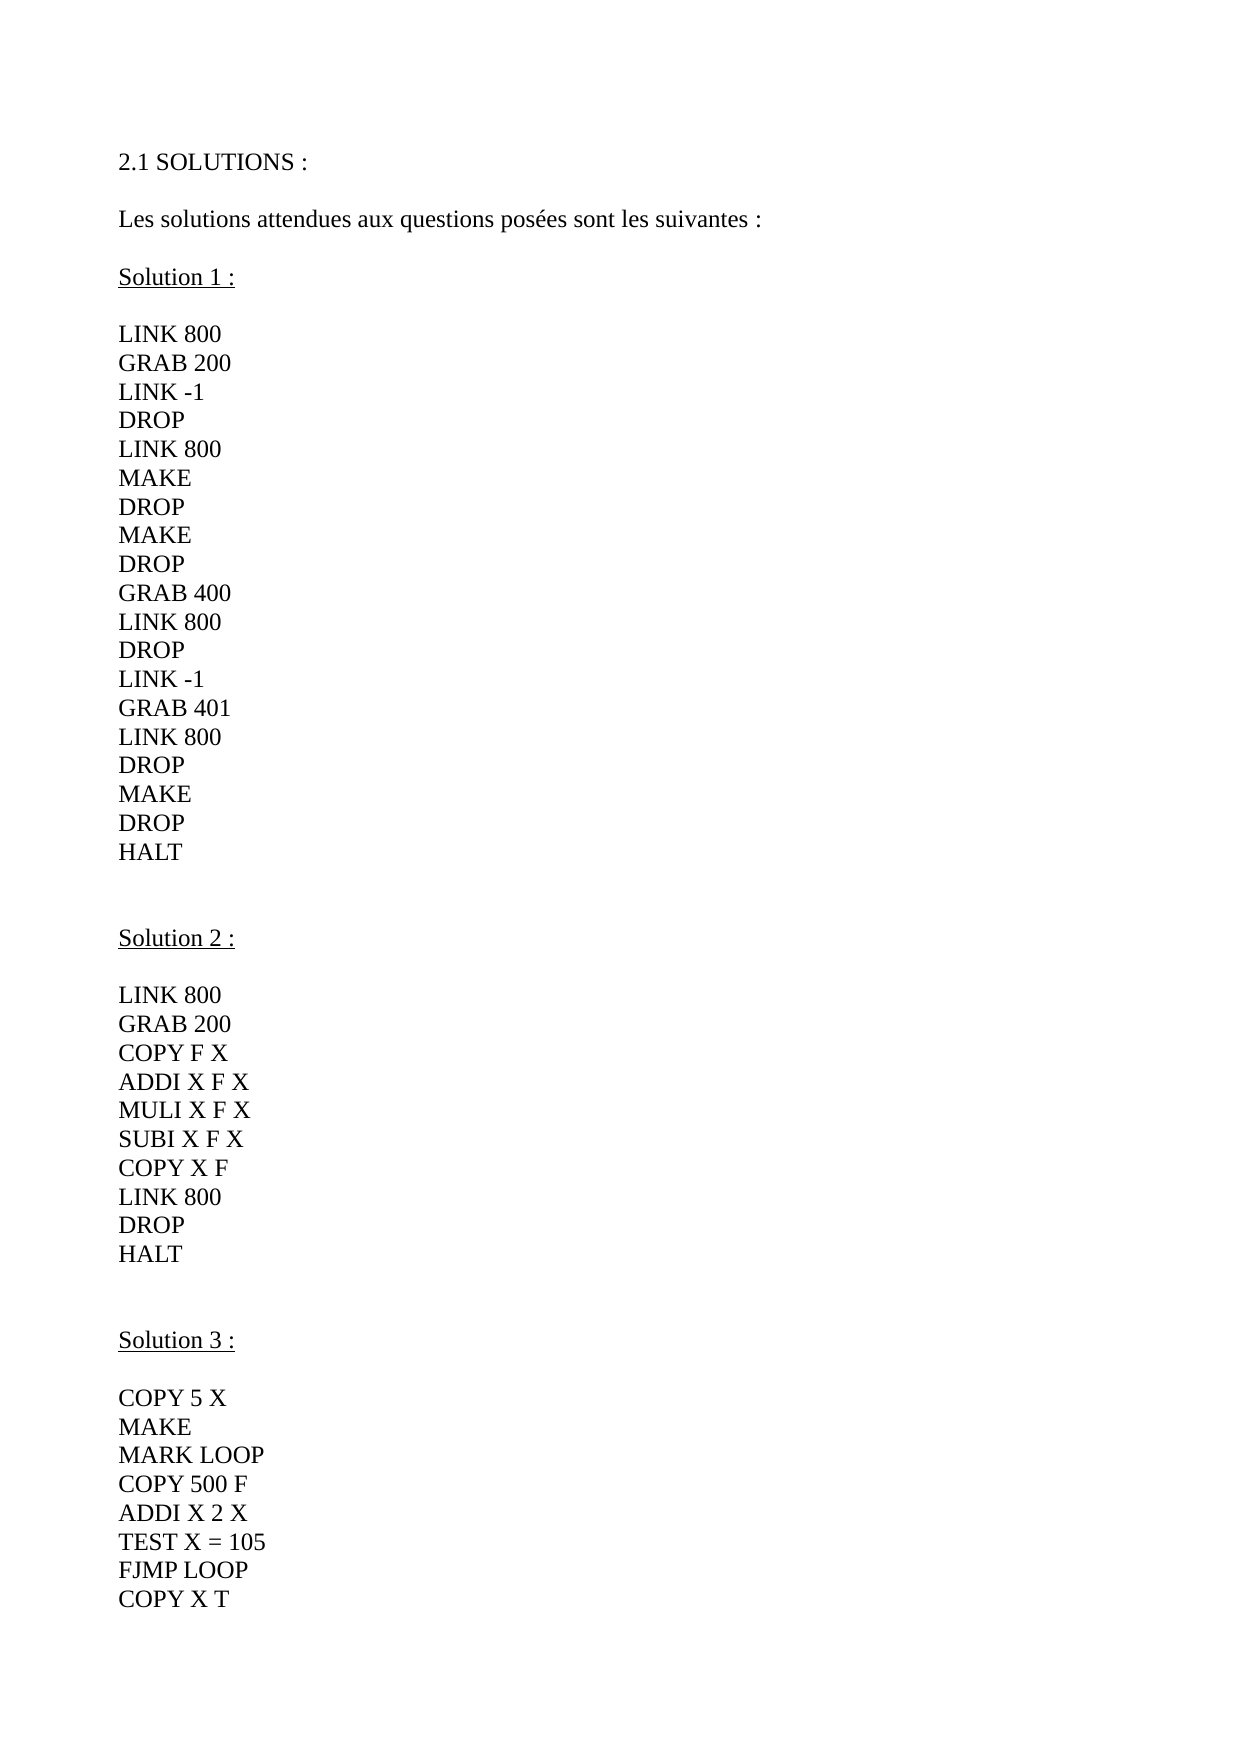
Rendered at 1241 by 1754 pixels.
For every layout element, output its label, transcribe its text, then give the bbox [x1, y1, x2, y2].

text 2.1 SOLUTIONS : [118, 147, 1122, 176]
text Solution 1 : [118, 262, 1122, 291]
text SUBI X F X [118, 1124, 1122, 1153]
text COPY 500 F [118, 1469, 1122, 1498]
text LINK 800 [118, 1182, 1122, 1211]
text LINK 800 [118, 981, 1122, 1009]
text HALT [118, 1239, 1122, 1268]
text DROP [118, 751, 1122, 779]
text ADDI X F X [118, 1067, 1122, 1096]
text COPY X T [118, 1584, 1122, 1613]
text Solution 2 : [118, 923, 1122, 952]
text HALT [118, 837, 1122, 866]
text GRAB 200 [118, 1009, 1122, 1038]
text FJMP LOOP [118, 1556, 1122, 1584]
text DROP [118, 1211, 1122, 1239]
text GRAB 400 [118, 578, 1122, 607]
text MAKE [118, 463, 1122, 492]
text DROP [118, 406, 1122, 434]
text MAKE [118, 521, 1122, 549]
text ADDI X 2 X [118, 1498, 1122, 1527]
text TEST X = 105 [118, 1527, 1122, 1556]
text MULI X F X [118, 1096, 1122, 1124]
text GRAB 200 [118, 348, 1122, 377]
text Les solutions attendues aux questions posées sont les suivantes : [118, 204, 1122, 233]
text GRAB 401 [118, 693, 1122, 722]
text MAKE [118, 1412, 1122, 1441]
text DROP [118, 636, 1122, 664]
text COPY 5 X [118, 1383, 1122, 1412]
text COPY F X [118, 1038, 1122, 1067]
text LINK 800 [118, 722, 1122, 751]
text Solution 3 : [118, 1326, 1122, 1354]
text LINK -1 [118, 664, 1122, 693]
text MAKE [118, 779, 1122, 808]
text LINK 800 [118, 434, 1122, 463]
text LINK -1 [118, 377, 1122, 406]
text LINK 800 [118, 607, 1122, 636]
text MARK LOOP [118, 1441, 1122, 1469]
text DROP [118, 549, 1122, 578]
text LINK 800 [118, 319, 1122, 348]
text DROP [118, 492, 1122, 521]
text COPY X F [118, 1153, 1122, 1182]
text DROP [118, 808, 1122, 837]
